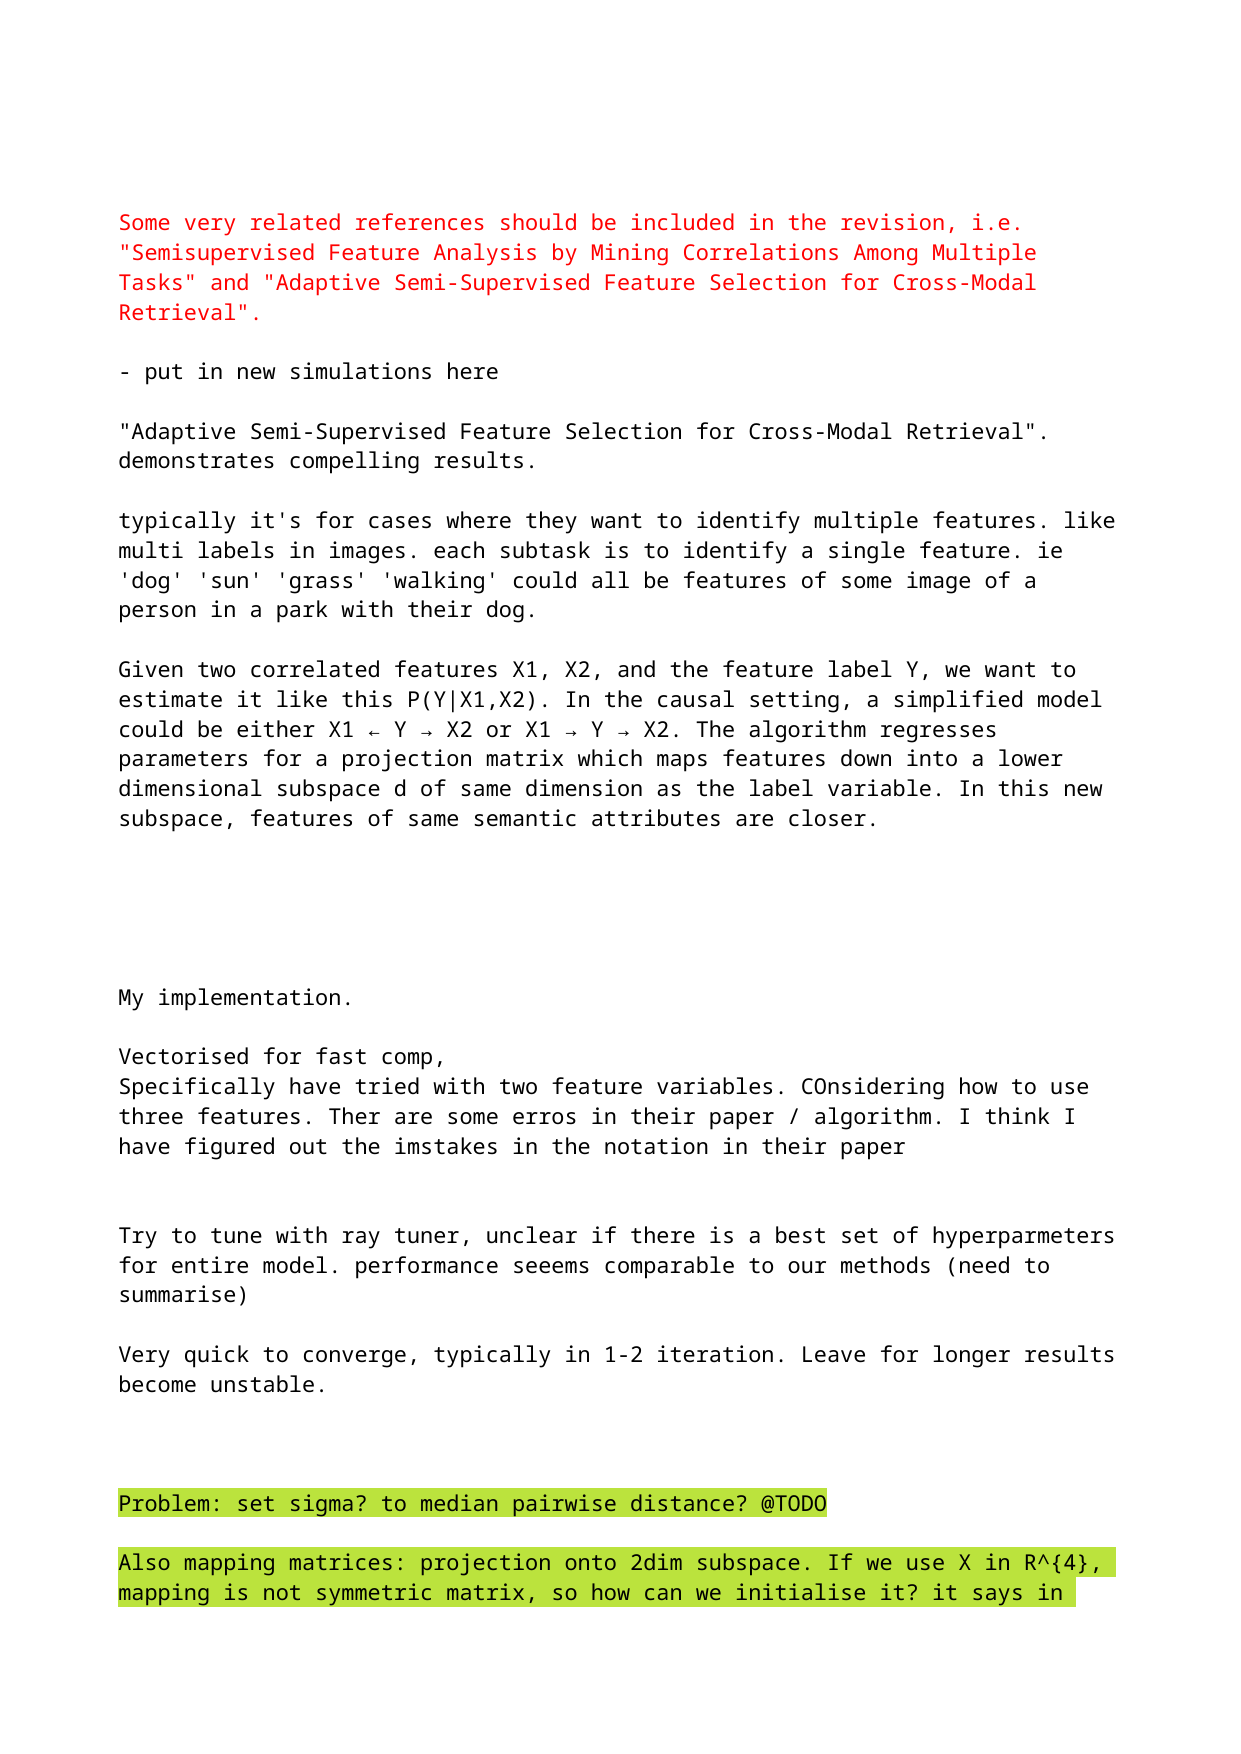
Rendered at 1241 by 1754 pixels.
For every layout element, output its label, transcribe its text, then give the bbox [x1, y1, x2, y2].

text Problem: set sigma? to median pairwise distance? @TODO [118, 1488, 1122, 1517]
text "Adaptive Semi-Supervised Feature Selection for Cross-Modal Retrieval". demonstrates compelling results. [118, 416, 1122, 475]
text My implementation. [118, 982, 1122, 1012]
text - put in new simulations here [118, 356, 1122, 386]
text Given two correlated features X1, X2, and the feature label Y, we want to estimate it like this P(Y|X1,X2). In the causal setting, a simplified model could be either X1 ← Y → X2 or X1 → Y → X2. The algorithm regresses parameters for a projection matrix which maps features down into a lower dimensional subspace d of same dimension as the label variable. In this new subspace, features of same semantic attributes are closer. [118, 654, 1122, 833]
text Some very related references should be included in the revision, i.e. "Semisupervised Feature Analysis by Mining Correlations Among Multiple Tasks" and "Adaptive Semi-Supervised Feature Selection for Cross-Modal Retrieval". [118, 207, 1122, 326]
text Try to tune with ray tuner, unclear if there is a best set of hyperparmeters for entire model. performance seeems comparable to our methods (need to summarise) [118, 1220, 1122, 1309]
text Very quick to converge, typically in 1-2 iteration. Leave for longer results become unstable. [118, 1339, 1122, 1398]
text Also mapping matrices: projection onto 2dim subspace. If we use X in R^{4}, mapping is not symmetric matrix, so how can we initialise it? it says in [118, 1547, 1122, 1607]
text typically it's for cases where they want to identify multiple features. like multi labels in images. each subtask is to identify a single feature. ie 'dog' 'sun' 'grass' 'walking' could all be features of some image of a person in a park with their dog. [118, 505, 1122, 624]
text Specifically have tried with two feature variables. COnsidering how to use three features. Ther are some erros in their paper / algorithm. I think I have figured out the imstakes in the notation in their paper [118, 1071, 1122, 1161]
text Vectorised for fast comp, [118, 1041, 1122, 1071]
